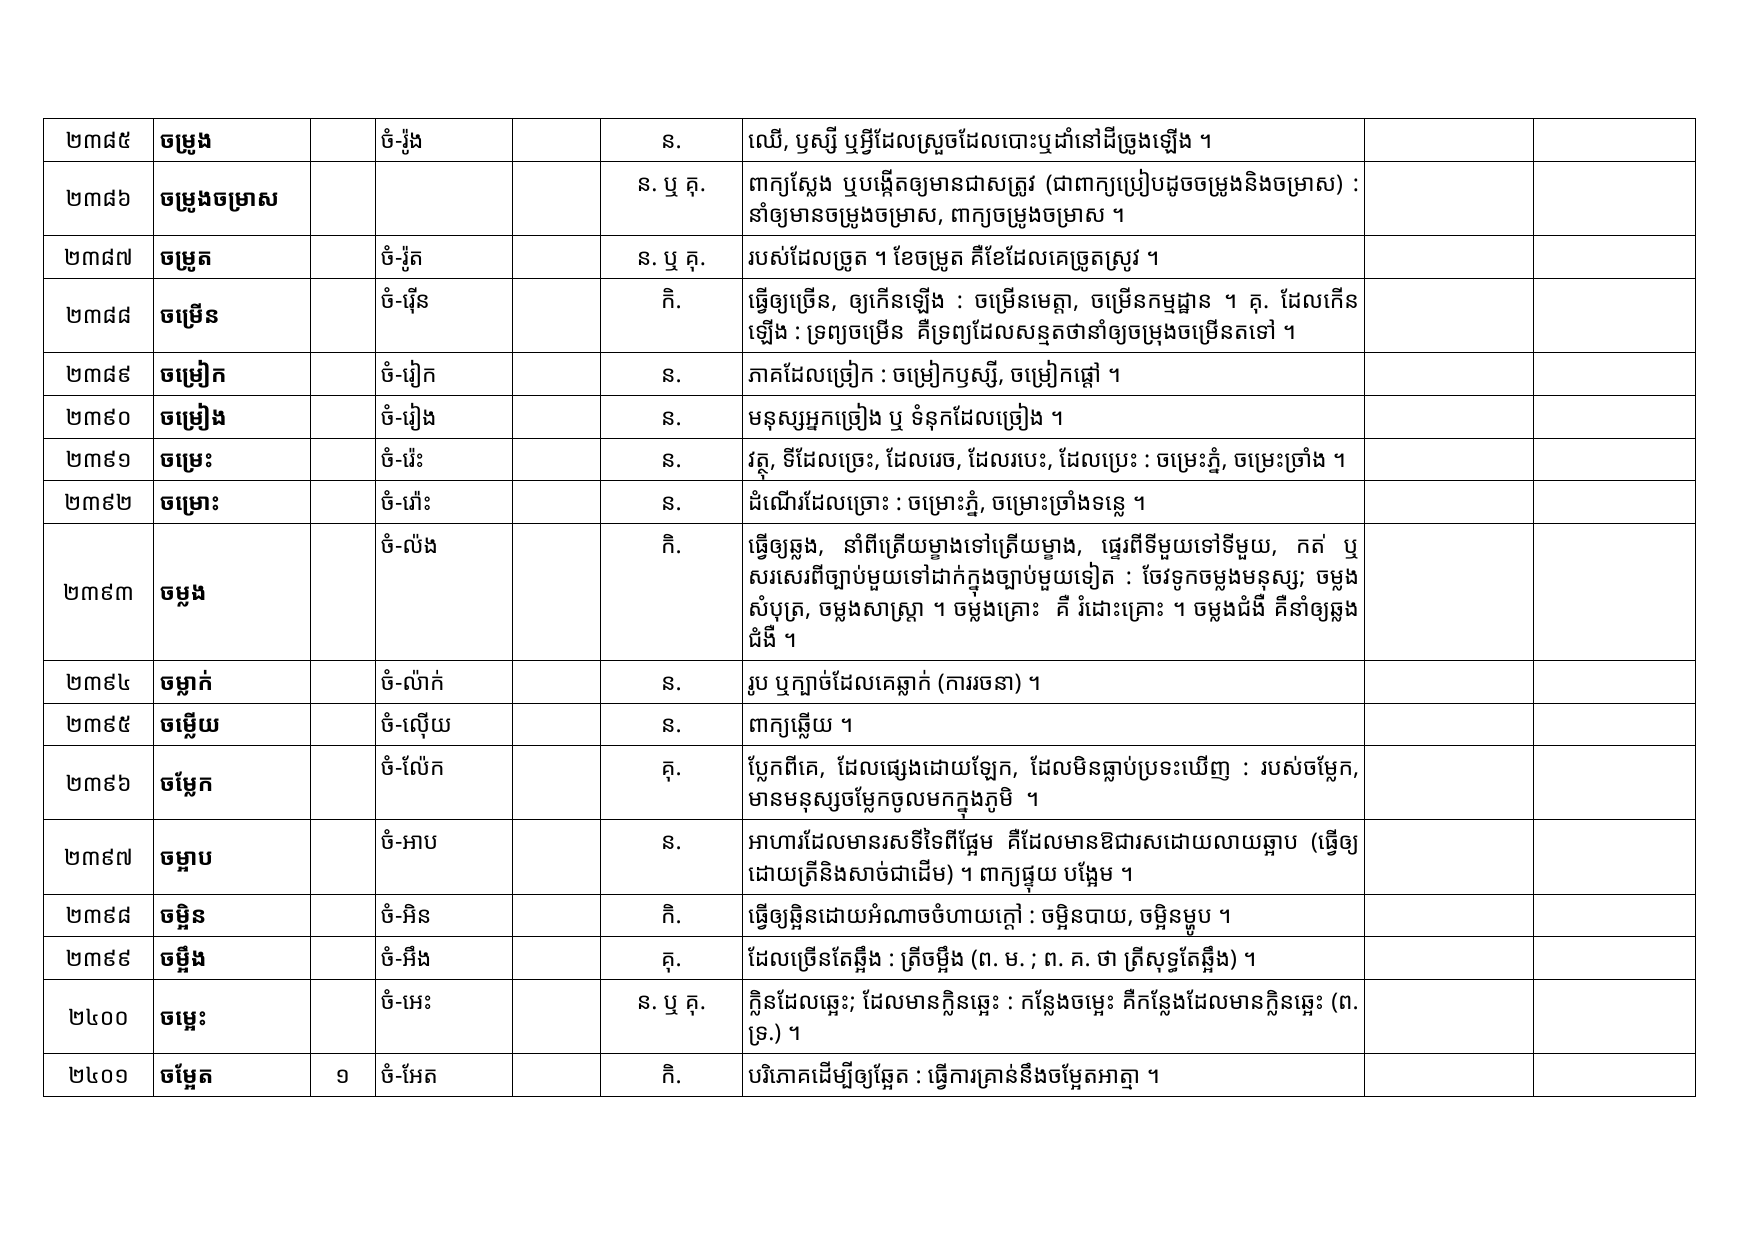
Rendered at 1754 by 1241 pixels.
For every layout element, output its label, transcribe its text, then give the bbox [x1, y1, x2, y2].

table_cell [311, 746, 375, 819]
table_cell [513, 396, 600, 437]
table_cell ចម្រៀក [154, 353, 310, 395]
table_cell ២៣៨៦ [44, 162, 153, 235]
table_cell ចំ-អែត [376, 1054, 512, 1096]
table_cell ចម្លើយ [154, 704, 310, 745]
table_cell ន. ឬ គុ. [601, 980, 742, 1053]
table_cell ចំ-រ៉ូង [376, 119, 512, 161]
table_cell ចម្រោះ [154, 481, 310, 523]
table_cell ២៣៩០ [44, 396, 153, 437]
table_cell វត្ថុ, ទី​ដែល​ច្រេះ, ដែល​រេច, ដែល​របេះ, ដែល​ប្រេះ : ចម្រេះ​ភ្នំ, ចម្រេះ​ច្រាំង ។ [743, 439, 1364, 480]
table_cell ចំ-រ៉េះ [376, 439, 512, 480]
table_cell ធ្វើ​ឲ្យ​ឆ្លង, នាំ​ពី​ត្រើយ​ម្ខាង​ទៅ​ត្រើយ​ម្ខាង, ផ្ទេរ​ពី​ទី​មួយ​ទៅ​ទី​មួយ, កត់ ឬ សរសេរ​ពី​ច្បាប់​មួយ​ទៅ​ដាក់​ក្នុង​ច្បាប់​មួយ​ទៀត : ចែវ​ទូក​ចម្លង​មនុស្ស; ចម្លង​សំបុត្រ, ចម្លង​សាស្ត្រា ។ ចម្លង​គ្រោះ គឺ រំដោះ​គ្រោះ ។ ចម្លង​ជំងឺ គឺ​នាំ​ឲ្យ​ឆ្លង​ជំងឺ ។ [743, 524, 1364, 660]
table_cell [311, 937, 375, 979]
table_cell [1365, 746, 1533, 819]
table_cell ពាក្យ​ឆ្លើយ ។ [743, 704, 1364, 745]
table_cell [311, 704, 375, 745]
table_cell [311, 439, 375, 480]
table_cell ចម្រៀង [154, 396, 310, 437]
table_cell ភាគ​ដែល​ច្រៀក : ចម្រៀក​ឫស្សី, ចម្រៀក​ផ្ដៅ ។ [743, 353, 1364, 395]
table_cell [1534, 980, 1695, 1053]
table_cell ចំ-ល៉ើយ [376, 704, 512, 745]
table_cell [311, 980, 375, 1053]
table_cell ន. [601, 439, 742, 480]
table_cell [1365, 820, 1533, 893]
table_cell [1534, 937, 1695, 979]
table_cell [1365, 279, 1533, 352]
table_cell កិ. [601, 524, 742, 660]
table_cell ដែល​ច្រើន​តែ​ឆ្អឹង : ត្រី​ចម្អឹង (ព. ម. ; ព. គ. ថា ត្រី​សុទ្ធ​តែ​ឆ្អឹង) ។ [743, 937, 1364, 979]
table_cell បរិភោគ​ដើម្បី​ឲ្យ​ឆ្អែត : ធ្វើ​ការ​គ្រាន់​នឹង​ចម្អែត​អាត្មា ។ [743, 1054, 1364, 1096]
table_cell ២៣៩៣ [44, 524, 153, 660]
table_cell [311, 353, 375, 395]
table_cell ក្លិន​ដែល​ឆ្អេះ; ដែល​មាន​ក្លិន​ឆ្អេះ : កន្លែង​ចម្អេះ គឺ​កន្លែង​ដែល​មាន​ក្លិន​ឆ្អេះ (ព. ទ្រ.) ។ [743, 980, 1364, 1053]
table_cell [513, 820, 600, 893]
table_cell ចំ-រ៉ើន [376, 279, 512, 352]
table_cell [513, 162, 600, 235]
table_cell ២៣៩៧ [44, 820, 153, 893]
table_cell [513, 524, 600, 660]
table_cell ធ្វើ​ឲ្យ​ច្រើន, ឲ្យ​កើន​ឡើង : ចម្រើន​មេត្តា, ចម្រើន​កម្មដ្ឋាន ។ គុ. ដែល​កើន​ឡើង : ទ្រព្យ​ចម្រើន គឺ​ទ្រព្យ​ដែល​សន្មត​ថា​នាំ​ឲ្យ​ចម្រុង​ចម្រើន​ត​ទៅ ។ [743, 279, 1364, 352]
table_cell ១ [311, 1054, 375, 1096]
table_cell ចំ-រៀង [376, 396, 512, 437]
table_cell ន. [601, 481, 742, 523]
table_cell ២៣៩៨ [44, 895, 153, 936]
table_cell គុ. [601, 937, 742, 979]
table_cell [1365, 980, 1533, 1053]
table_cell កិ. [601, 895, 742, 936]
table_cell [1365, 895, 1533, 936]
table_cell ចំ-អឹង [376, 937, 512, 979]
table_cell កិ. [601, 1054, 742, 1096]
table_cell ២៣៩២ [44, 481, 153, 523]
table_cell [513, 279, 600, 352]
table_cell [513, 481, 600, 523]
table_cell ដំណើរ​ដែល​ច្រោះ : ចម្រោះ​ភ្នំ, ចម្រោះ​ច្រាំង​ទន្លេ ។ [743, 481, 1364, 523]
table_cell ន. [601, 396, 742, 437]
table_cell ចំ-រ៉ូត [376, 236, 512, 278]
table_cell ធ្វើ​ឲ្យ​ឆ្អិន​ដោយ​អំណាច​ចំហាយ​ក្ដៅ : ចម្អិន​បាយ, ចម្អិន​ម្ហូប ។ [743, 895, 1364, 936]
table_cell ២៣៩១ [44, 439, 153, 480]
table_cell [1534, 481, 1695, 523]
table_cell [1365, 937, 1533, 979]
table_cell [513, 236, 600, 278]
table_cell [311, 279, 375, 352]
table_cell [513, 661, 600, 702]
table_cell រូប ឬ​ក្បាច់​ដែល​គេ​ឆ្លាក់ (ការ​រចនា) ។ [743, 661, 1364, 702]
table_cell ន. [601, 353, 742, 395]
table_cell [1534, 746, 1695, 819]
table_cell ២៣៩៩ [44, 937, 153, 979]
table_cell [1534, 396, 1695, 437]
table_cell គុ. [601, 746, 742, 819]
table_cell ២៣៩៦ [44, 746, 153, 819]
table_cell ពាក្យ​ស្លែង ឬ​បង្កើត​ឲ្យ​មាន​ជា​សត្រូវ (ជា​ពាក្យ​ប្រៀប​ដូច​ចម្រូង​និង​ចម្រាស) : នាំ​ឲ្យ​មាន​ចម្រូងចម្រាស, ពាក្យ​ចម្រូង​ចម្រាស ។ [743, 162, 1364, 235]
table_cell [513, 980, 600, 1053]
table_cell [1534, 661, 1695, 702]
table_cell [1534, 524, 1695, 660]
table_cell [1365, 119, 1533, 161]
table_cell [513, 746, 600, 819]
table_cell ចម្អឹង [154, 937, 310, 979]
table_cell [311, 895, 375, 936]
table_cell ចំ-រៀក [376, 353, 512, 395]
table_cell [311, 236, 375, 278]
table_cell [1365, 704, 1533, 745]
table_cell [513, 895, 600, 936]
table_cell ចម្រូងចម្រាស [154, 162, 310, 235]
table_cell ចម្អាប [154, 820, 310, 893]
table_cell កិ. [601, 279, 742, 352]
table_cell [1534, 236, 1695, 278]
table_cell របស់​ដែល​ច្រូត ។ ខែ​ចម្រូត គឺ​ខែ​ដែល​គេ​ច្រូត​ស្រូវ ។ [743, 236, 1364, 278]
table_cell [1534, 439, 1695, 480]
table_cell ចម្លែក [154, 746, 310, 819]
table_cell [311, 481, 375, 523]
table_cell [513, 1054, 600, 1096]
table_cell [513, 439, 600, 480]
table_cell ២៣៨៩ [44, 353, 153, 395]
table_cell មនុស្ស​អ្នក​ច្រៀង ឬ ទំនុក​ដែល​ច្រៀង ។ [743, 396, 1364, 437]
table_cell [1365, 481, 1533, 523]
table_cell ២៣៩៥ [44, 704, 153, 745]
table_cell [1534, 820, 1695, 893]
table_cell [513, 704, 600, 745]
table_cell [311, 162, 375, 235]
table_cell [1534, 895, 1695, 936]
table_cell [376, 162, 512, 235]
table_cell ចំ-ល៉ាក់ [376, 661, 512, 702]
table_cell ២៤០១ [44, 1054, 153, 1096]
table_cell ចម្លង [154, 524, 310, 660]
table_cell អាហារ​ដែល​មាន​រស​ទីទៃ​ពី​ផ្អែម គឺ​ដែល​មាន​ឱជារស​ដោយ​លាយ​ឆ្អាប (ធ្វើ​ឲ្យ​ដោយ​ត្រី​និង​សាច់​ជាដើម) ។ ពាក្យ​ផ្ទុយ បង្អែម ។ [743, 820, 1364, 893]
table_cell [1534, 1054, 1695, 1096]
table_cell [1365, 439, 1533, 480]
table_cell ន. ឬ គុ. [601, 236, 742, 278]
table_cell ចម្រើន [154, 279, 310, 352]
table_cell ចំ-ល៉ែក [376, 746, 512, 819]
table_cell ចម្អែត [154, 1054, 310, 1096]
table_cell [311, 661, 375, 702]
table_cell [1534, 279, 1695, 352]
table_cell [1534, 704, 1695, 745]
table_cell [1534, 162, 1695, 235]
table_cell ចំ-ល៉ង [376, 524, 512, 660]
table_cell ២៣៩៤ [44, 661, 153, 702]
table_cell ន. [601, 704, 742, 745]
table_cell [513, 353, 600, 395]
table_cell ចំ-រ៉ោះ [376, 481, 512, 523]
table_cell ២៣៨៧ [44, 236, 153, 278]
table_cell [1365, 236, 1533, 278]
table_cell [513, 119, 600, 161]
table_cell [311, 396, 375, 437]
table_cell [1534, 119, 1695, 161]
table_cell ចម្លាក់ [154, 661, 310, 702]
table_cell ចំ-អិន [376, 895, 512, 936]
table_cell ២៣៨៨ [44, 279, 153, 352]
table_cell [1365, 162, 1533, 235]
table_cell ចម្រូង [154, 119, 310, 161]
table_cell [1365, 353, 1533, 395]
table_cell [311, 524, 375, 660]
table_cell [1365, 396, 1533, 437]
table_cell [513, 937, 600, 979]
table_cell [1534, 353, 1695, 395]
table_cell ចម្រេះ [154, 439, 310, 480]
table_cell ឈើ, ឫស្សី ឬ​អ្វី​ដែល​ស្រួច​ដែល​បោះ​ឬ​ដាំ​នៅ​ដី​ច្រូង​ឡើង ។ [743, 119, 1364, 161]
table_cell ចំ-អេះ [376, 980, 512, 1053]
table_cell ២៣៨៥ [44, 119, 153, 161]
table_cell [311, 820, 375, 893]
table_cell ន. [601, 119, 742, 161]
table_cell ចម្រូត [154, 236, 310, 278]
table_cell [1365, 661, 1533, 702]
table_cell ចម្អេះ [154, 980, 310, 1053]
table_cell ចំ-អាប [376, 820, 512, 893]
table_cell ប្លែក​ពី​គេ, ដែល​ផ្សេង​ដោយ​ឡែក, ដែល​មិន​ធ្លាប់​ប្រទះ​ឃើញ : របស់​ចម្លែក, មាន​មនុស្ស​ចម្លែក​ចូល​មក​ក្នុង​ភូមិ ។ [743, 746, 1364, 819]
table_cell ន. ឬ គុ. [601, 162, 742, 235]
table_cell ន. [601, 661, 742, 702]
table_cell [1365, 524, 1533, 660]
table_cell ន. [601, 820, 742, 893]
table_cell ២៤០០ [44, 980, 153, 1053]
table_cell [311, 119, 375, 161]
table_cell ចម្អិន [154, 895, 310, 936]
table_cell [1365, 1054, 1533, 1096]
